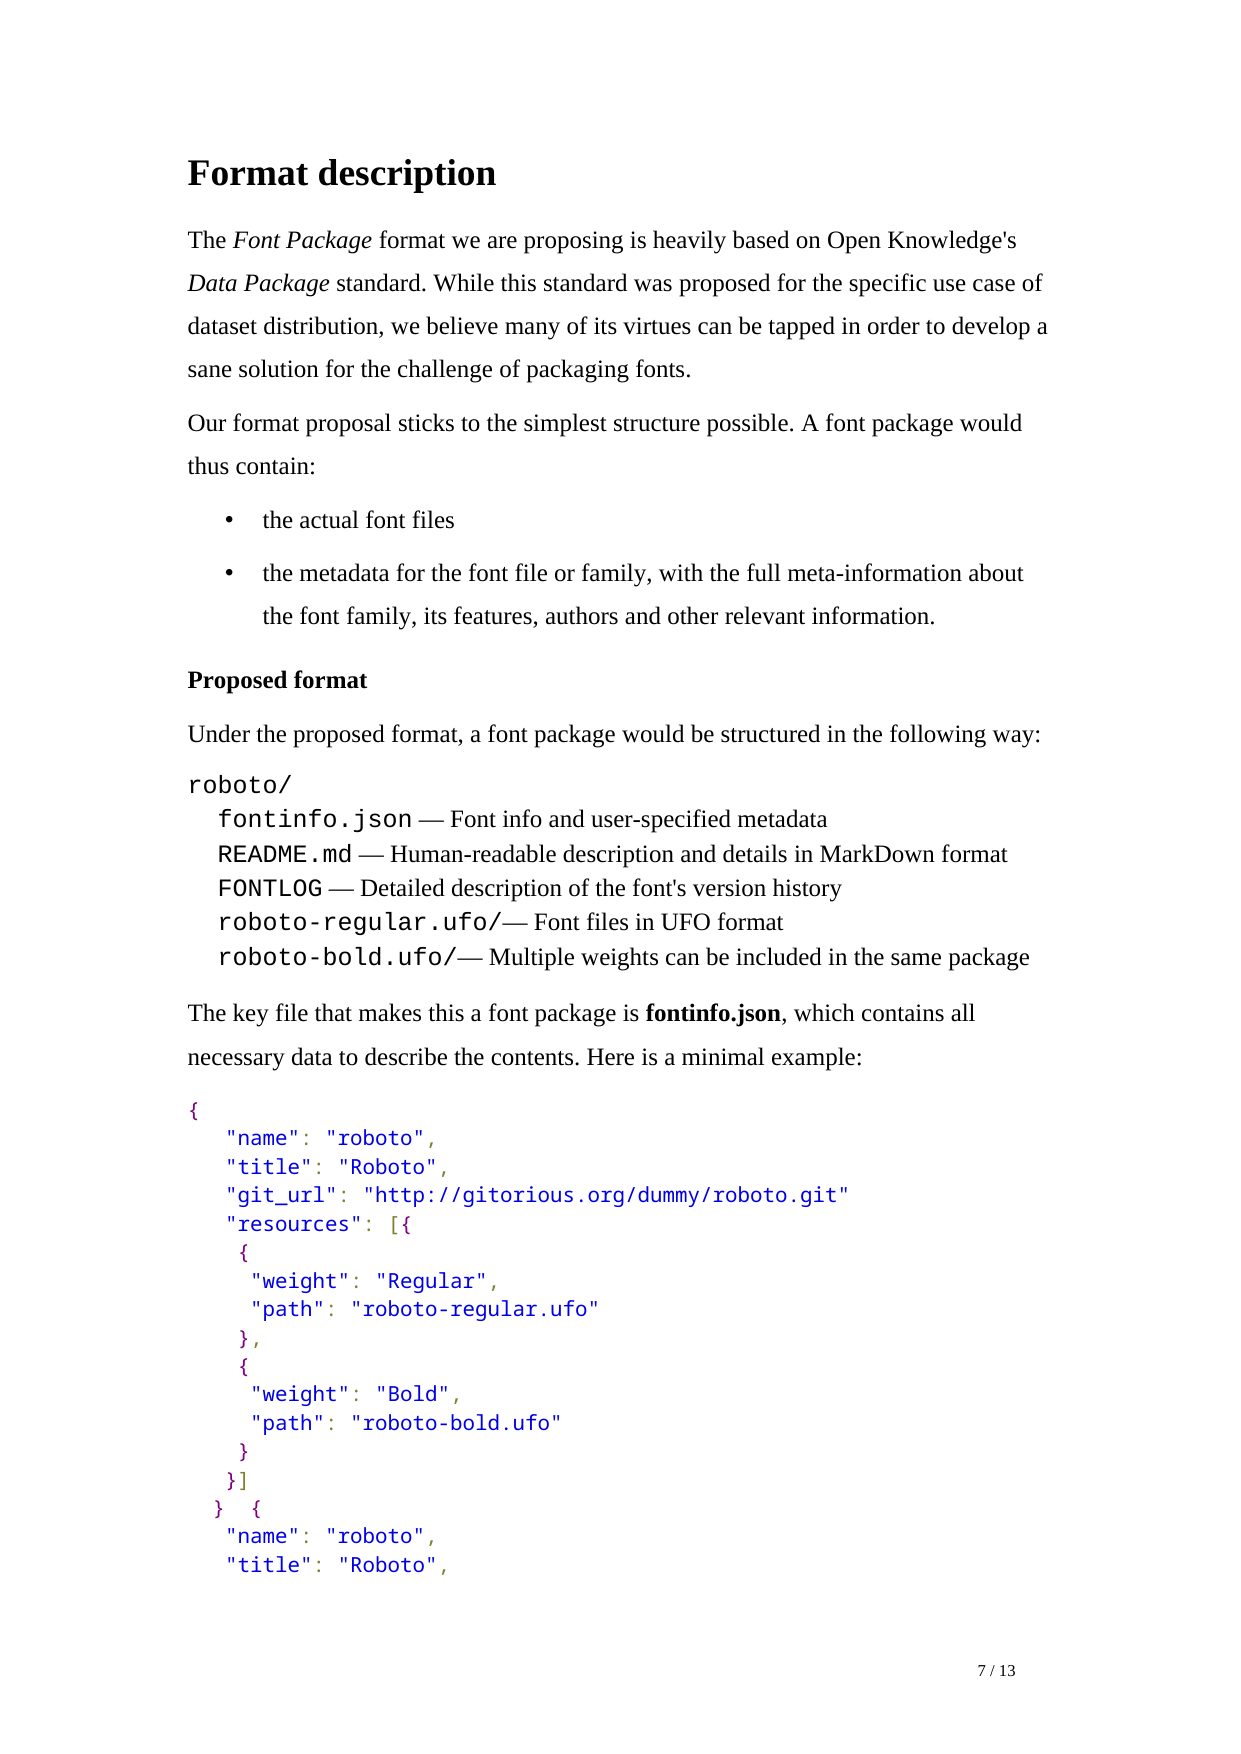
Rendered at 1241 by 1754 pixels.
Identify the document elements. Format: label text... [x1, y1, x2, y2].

text { [187, 1351, 1053, 1379]
text The key file that makes this a font package is fontinfo.json, which contains all necessary data to describe the contents. Here is a minimal example: [187, 998, 1053, 1070]
text "path": "roboto-regular.ufo" [187, 1294, 1053, 1323]
text Our format proposal sticks to the simplest structure possible. A font package would thus contain: [187, 408, 1053, 480]
text "name": "roboto", [187, 1123, 1053, 1152]
text roboto/ [187, 772, 1053, 801]
text }, [187, 1323, 1053, 1351]
text roboto-regular.ufo/— Font files in UFO format [187, 907, 1053, 938]
text fontinfo.json — Font info and user-specified metadata [187, 804, 1053, 835]
subtitle Proposed format [187, 665, 1053, 694]
text { [187, 1237, 1053, 1266]
text FONTLOG — Detailed description of the font's version history [187, 873, 1053, 904]
text } [187, 1436, 1053, 1465]
text }] [187, 1465, 1053, 1493]
text "weight": "Regular", [187, 1266, 1053, 1294]
text The Font Package format we are proposing is heavily based on Open Knowledge's Data Package standard. While this standard was proposed for the specific use case of dataset distribution, we believe many of its virtues can be tapped in order to develop a sane solution for the challenge of packaging fonts. [187, 225, 1053, 383]
text roboto-bold.ufo/— Multiple weights can be included in the same package [187, 942, 1053, 973]
text "title": "Roboto", [187, 1152, 1053, 1180]
list the actual font files [225, 505, 1053, 533]
subtitle Format description [187, 150, 1053, 193]
text "title": "Roboto", [187, 1550, 1053, 1578]
list the metadata for the font file or family, with the full meta-information about the font family, its features, authors and other relevant information. [225, 558, 1053, 630]
text README.md — Human-readable description and details in MarkDown format [187, 839, 1053, 869]
text "weight": "Bold", [187, 1379, 1053, 1408]
text "resources": [{ [187, 1209, 1053, 1237]
text { [187, 1095, 1053, 1123]
text "path": "roboto-bold.ufo" [187, 1408, 1053, 1436]
text "name": "roboto", [187, 1522, 1053, 1550]
text "git_url": "http://gitorious.org/dummy/roboto.git" [187, 1180, 1053, 1209]
text } { [187, 1493, 1053, 1522]
text Under the proposed format, a font package would be structured in the following way: [187, 719, 1053, 748]
